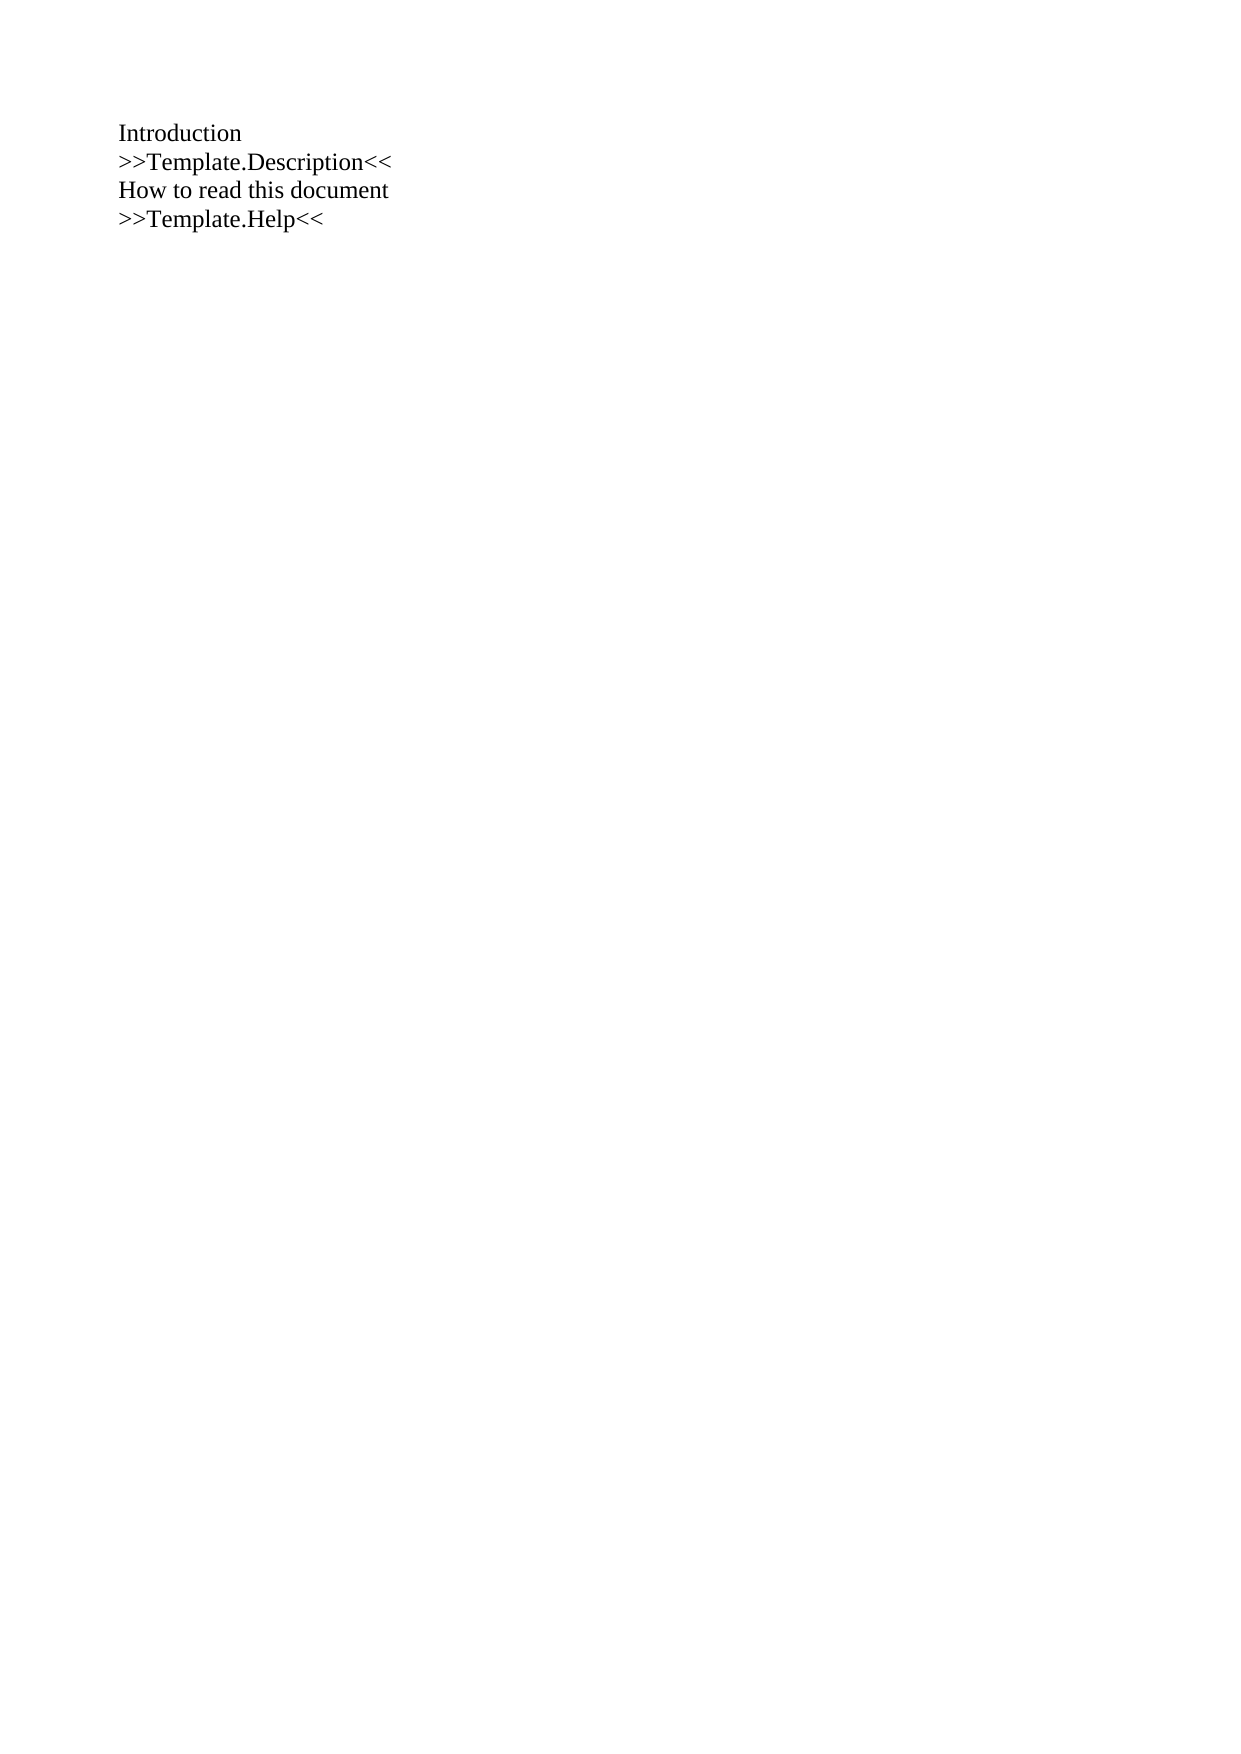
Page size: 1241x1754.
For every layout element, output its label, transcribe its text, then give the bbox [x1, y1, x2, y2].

subtitle Introduction [118, 118, 1122, 147]
text >>Template.Help<< [118, 204, 1122, 233]
subtitle How to read this document [118, 176, 1122, 204]
text >>Template.Description<< [118, 147, 1122, 176]
